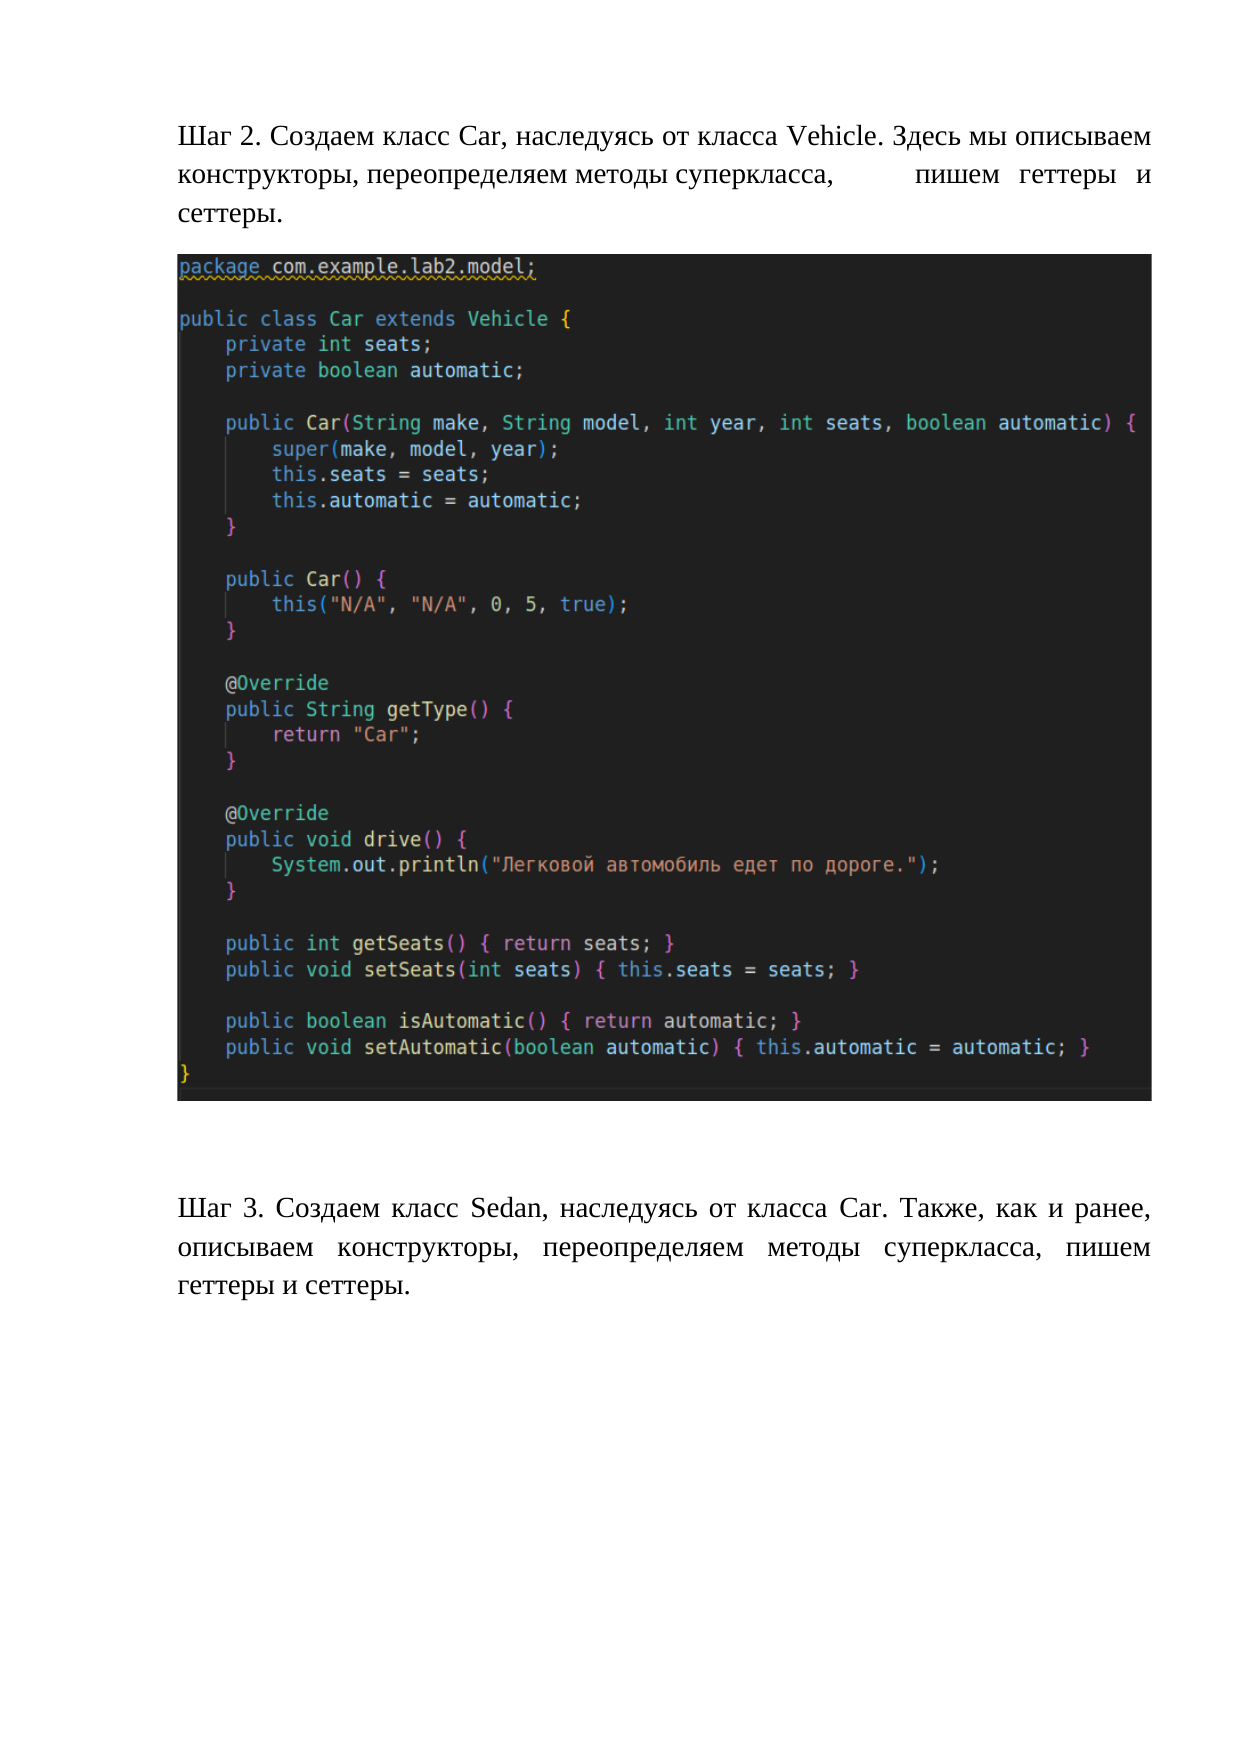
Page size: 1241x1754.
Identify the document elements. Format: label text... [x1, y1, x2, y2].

picture [177, 254, 1152, 1101]
text Шаг 2. Создаем класс Car, наследуясь от класса Vehicle. Здесь мы описываем конструкторы, переопределяем методы суперкласса, пишем геттеры и сеттеры. [177, 118, 1152, 229]
text Шаг 3. Создаем класс Sedan, наследуясь от класса Car. Также, как и ранее, описываем конструкторы, переопределяем методы суперкласса, пишем геттеры и сеттеры. [177, 1190, 1152, 1301]
